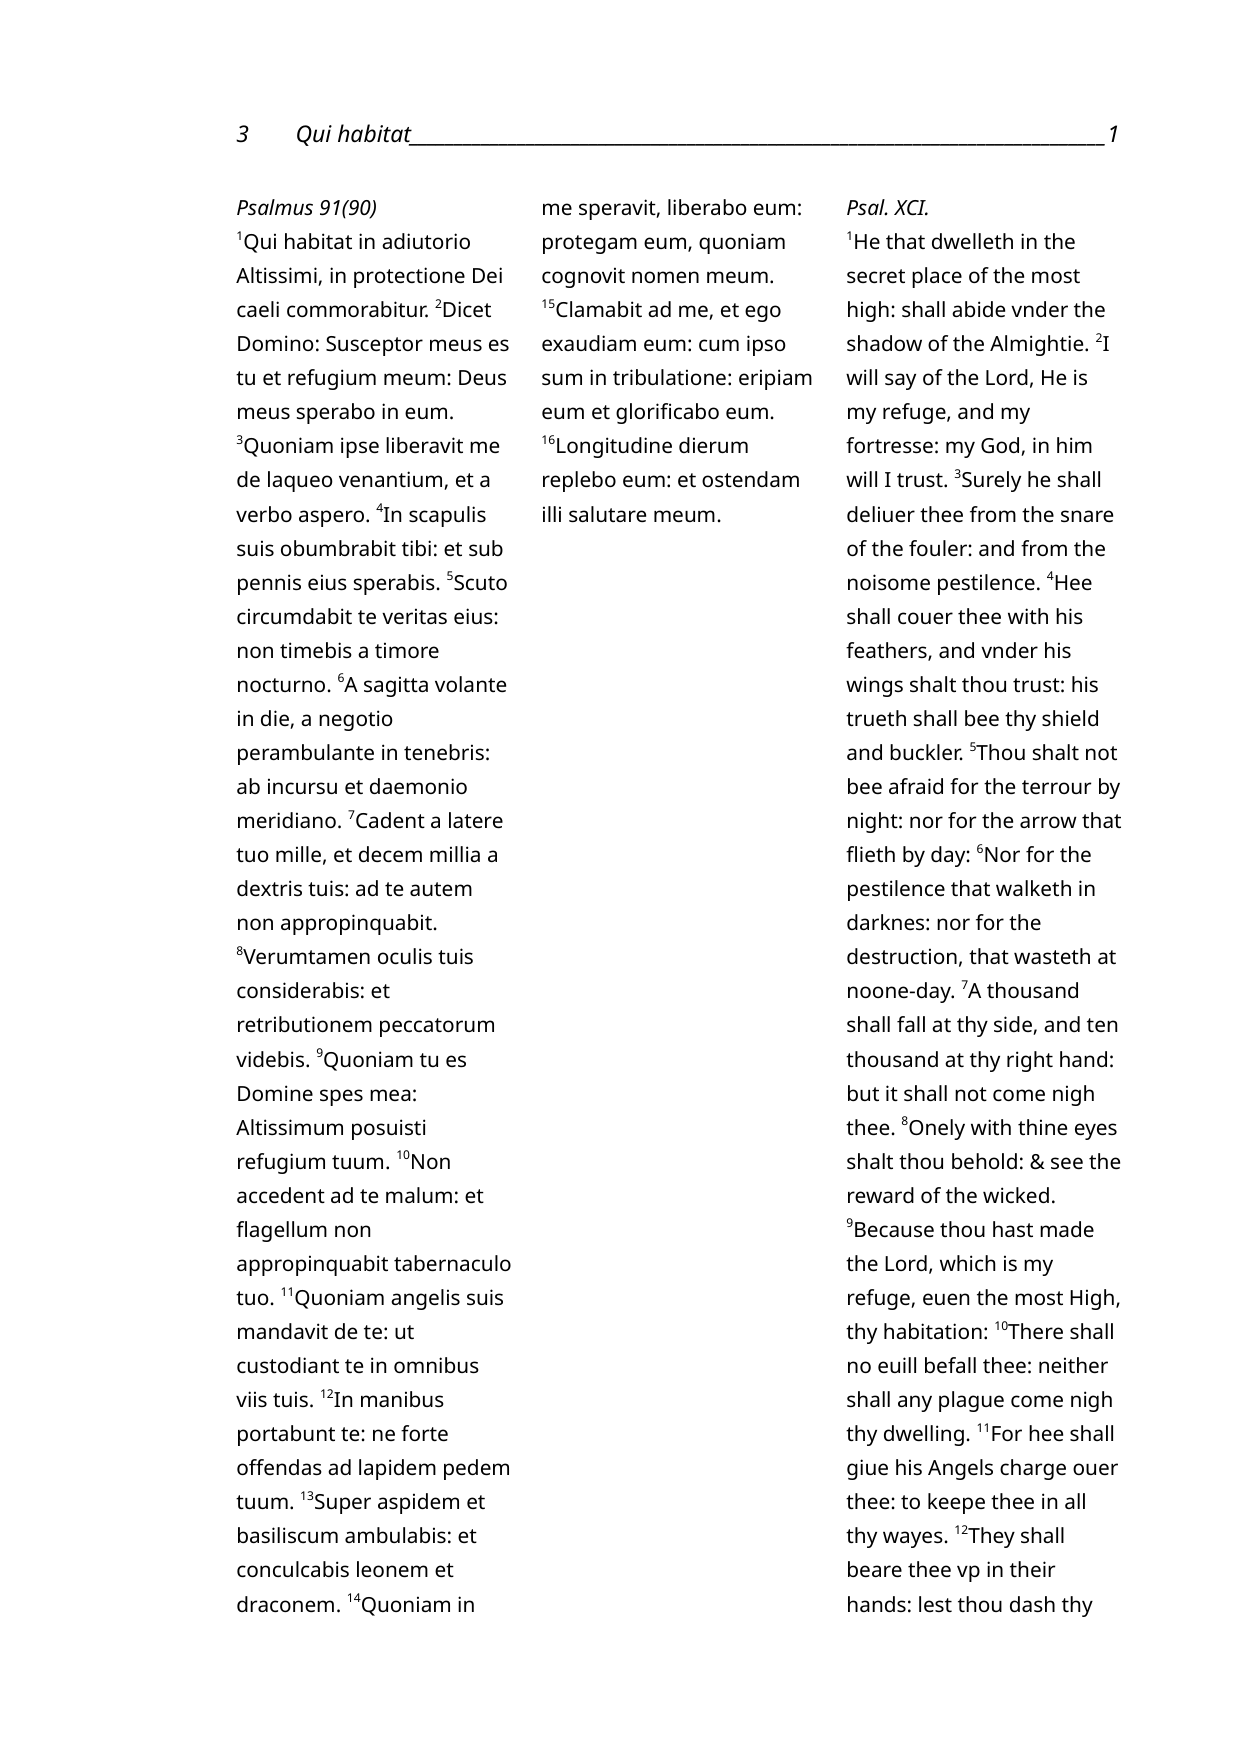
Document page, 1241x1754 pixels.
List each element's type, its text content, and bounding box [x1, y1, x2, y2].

text Psalmus 91(90) 1Qui habitat in adiutorio Altissimi, in protectione Dei caeli commorabitur. 2Dicet Domino: Susceptor meus es tu et refugium meum: Deus meus sperabo in eum. 3Quoniam ipse liberavit me de laqueo venantium, et a verbo aspero. 4In scapulis suis obumbrabit tibi: et sub pennis eius sperabis. 5Scuto circumdabit te veritas eius: non timebis a timore nocturno. 6A sagitta volante in die, a negotio perambulante in tenebris: ab incursu et daemonio meridiano. 7Cadent a latere tuo mille, et decem millia a dextris tuis: ad te autem non appropinquabit. 8Verumtamen oculis tuis considerabis: et retributionem peccatorum videbis. 9Quoniam tu es Domine spes mea: Altissimum posuisti refugium tuum. 10Non accedent ad te malum: et flagellum non appropinquabit tabernaculo tuo. 11Quoniam angelis suis mandavit de te: ut custodiant te in omnibus viis tuis. 12In manibus portabunt te: ne forte offendas ad lapidem pedem tuum. 13Super aspidem et basiliscum ambulabis: et conculcabis leonem et draconem. 14Quoniam in [236, 193, 512, 1618]
text me speravit, liberabo eum: protegam eum, quoniam cognovit nomen meum. 15Clamabit ad me, et ego exaudiam eum: cum ipso sum in tribulatione: eripiam eum et glorificabo eum. 16Longitudine dierum replebo eum: et ostendam illi salutare meum. [541, 193, 817, 528]
text Psal. XCI. 1He that dwelleth in the secret place of the most high: shall abide vnder the shadow of the Almightie. 2I will say of the Lord, He is my refuge, and my fortresse: my God, in him will I trust. 3Surely he shall deliuer thee from the snare of the fouler: and from the noisome pestilence. 4Hee shall couer thee with his feathers, and vnder his wings shalt thou trust: his trueth shall bee thy shield and buckler. 5Thou shalt not bee afraid for the terrour by night: nor for the arrow that flieth by day: 6Nor for the pestilence that walketh in darknes: nor for the destruction, that wasteth at noone-day. 7A thousand shall fall at thy side, and ten thousand at thy right hand: but it shall not come nigh thee. 8Onely with thine eyes shalt thou behold: & see the reward of the wicked. 9Because thou hast made the Lord, which is my refuge, euen the most High, thy habitation: 10There shall no euill befall thee: neither shall any plague come nigh thy dwelling. 11For hee shall giue his Angels charge ouer thee: to keepe thee in all thy wayes. 12They shall beare thee vp in their hands: lest thou dash thy [846, 193, 1122, 1618]
text 3 Qui habitat 1 [236, 118, 1122, 149]
